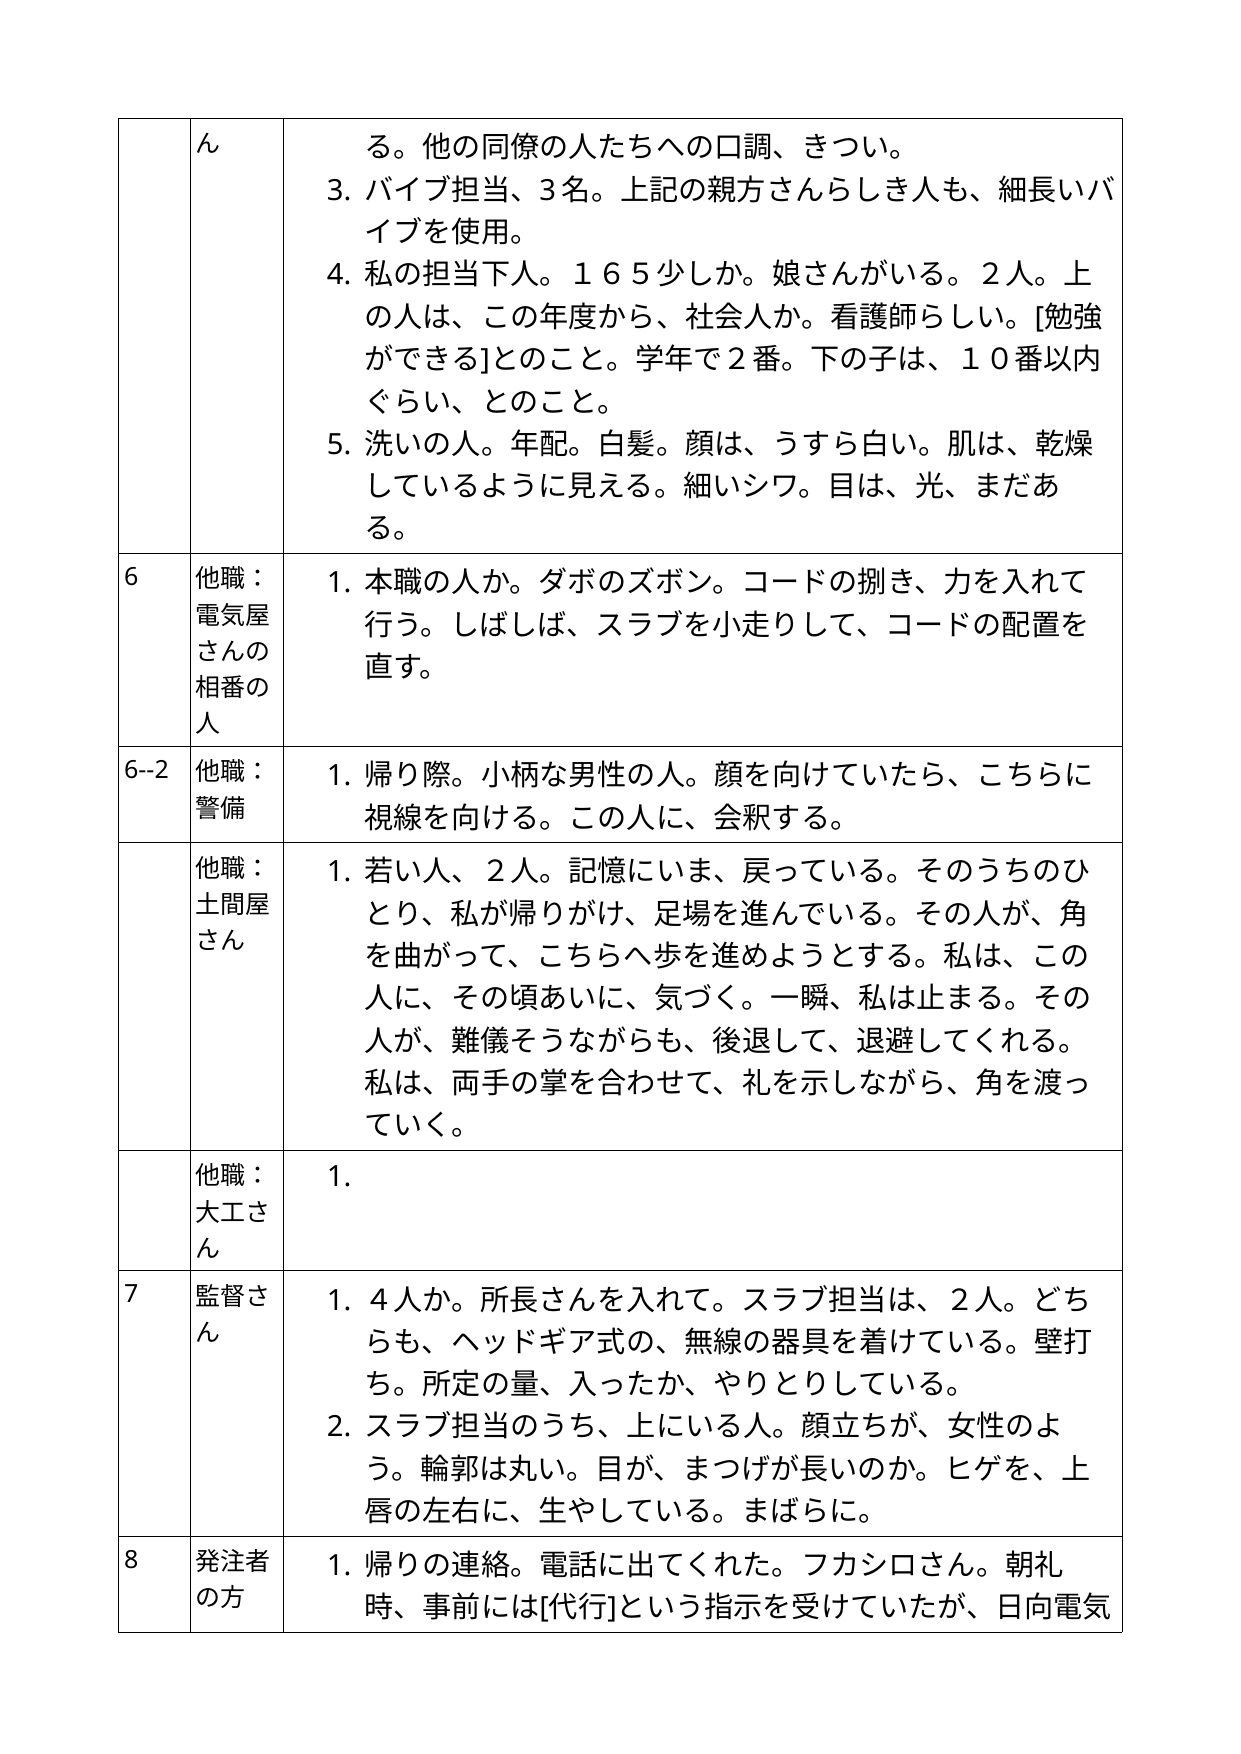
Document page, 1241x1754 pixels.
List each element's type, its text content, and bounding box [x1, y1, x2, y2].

table_cell 6 [119, 554, 190, 746]
table_cell 他職：電気屋さんの相番の人 [191, 554, 283, 746]
table_cell 他職：大工さん [191, 1151, 283, 1270]
table_cell 7 [119, 1271, 190, 1536]
table_cell [119, 119, 190, 553]
table_cell 6--2 [119, 747, 190, 842]
table_cell ん [191, 119, 283, 553]
table_cell 発注者の方 [191, 1537, 283, 1632]
table_cell 本職の人か。ダボのズボン。コードの捌き、力を入れて行う。しばしば、スラブを小走りして、コードの配置を直す。 [284, 554, 1122, 746]
table_cell ４人か。所長さんを入れて。スラブ担当は、２人。どちらも、ヘッドギア式の、無線の器具を着けている。壁打ち。所定の量、入ったか、やりとりしている。 スラブ担当のうち、上にいる人。顔立ちが、女性のよう。輪郭は丸い。目が、まつげが長いのか。ヒゲを、上唇の左右に、生やしている。まばらに。 [284, 1271, 1122, 1536]
table_cell 他職：警備 [191, 747, 283, 842]
table_cell 若い人、２人。記憶にいま、戻っている。そのうちのひとり、私が帰りがけ、足場を進んでいる。その人が、角を曲がって、こちらへ歩を進めようとする。私は、この人に、その頃あいに、気づく。一瞬、私は止まる。その人が、難儀そうながらも、後退して、退避してくれる。私は、両手の掌を合わせて、礼を示しながら、角を渡っていく。 [284, 843, 1122, 1150]
table_cell る。他の同僚の人たちへの口調、きつい。 バイブ担当、3名。上記の親方さんらしき人も、細長いバイブを使用。 私の担当下人。１６５少しか。娘さんがいる。２人。上の人は、この年度から、社会人か。看護師らしい。[勉強ができる]とのこと。学年で２番。下の子は、１０番以内ぐらい、とのこと。 洗いの人。年配。白髪。顔は、うすら白い。肌は、乾燥しているように見える。細いシワ。目は、光、まだある。 [284, 119, 1122, 553]
table_cell [284, 1151, 1122, 1270]
table_cell [119, 843, 190, 1150]
table_cell [119, 1151, 190, 1270]
table_cell 帰り際。小柄な男性の人。顔を向けていたら、こちらに視線を向ける。この人に、会釈する。 [284, 747, 1122, 842]
table_cell 他職：土間屋さん [191, 843, 283, 1150]
table_cell 監督さん [191, 1271, 283, 1536]
table_cell 帰りの連絡。電話に出てくれた。フカシロさん。朝礼時、事前には[代行]という指示を受けていたが、日向電気 [284, 1537, 1122, 1632]
table_cell 8 [119, 1537, 190, 1632]
